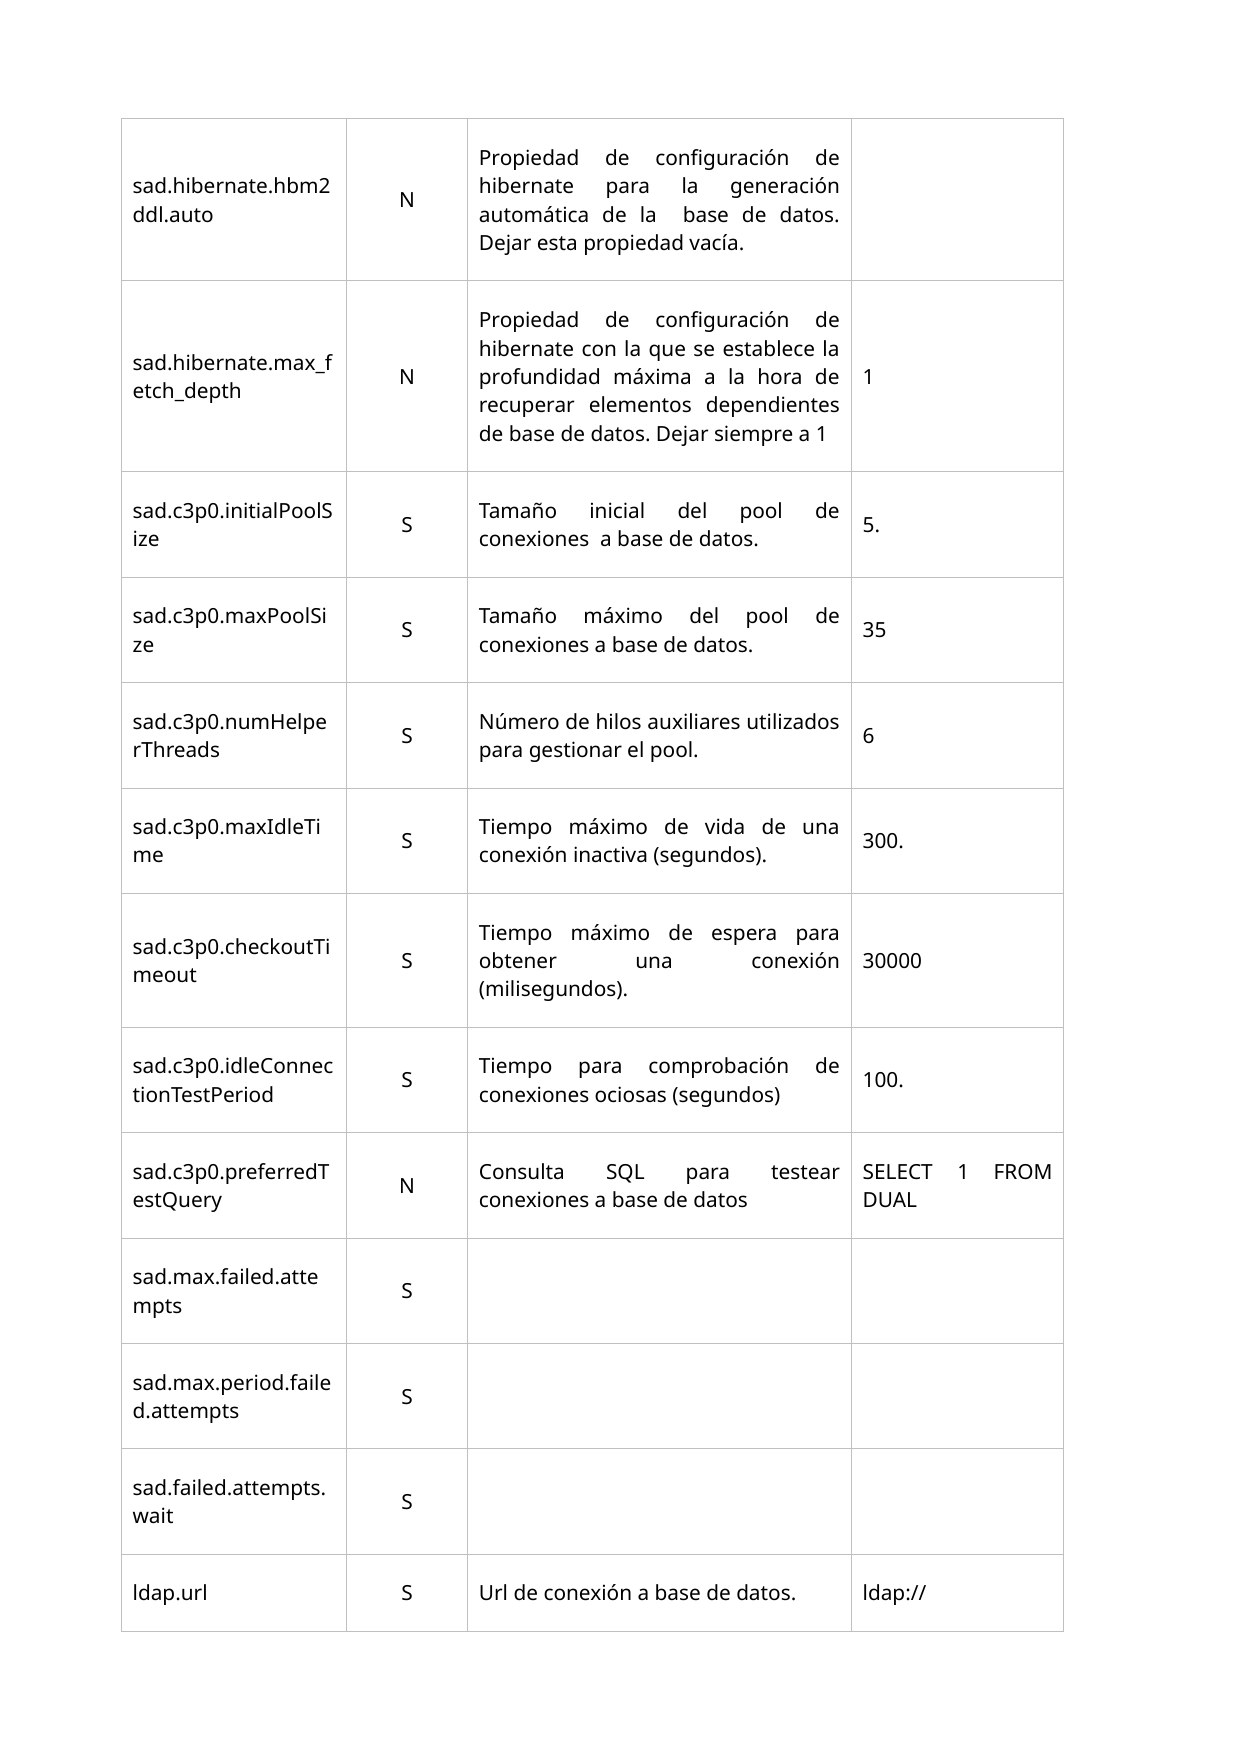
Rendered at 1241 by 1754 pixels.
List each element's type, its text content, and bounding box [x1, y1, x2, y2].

table_cell Tiempo máximo de vida de una conexión inactiva (segundos). [468, 789, 851, 893]
table_cell S [347, 1239, 467, 1343]
table_cell [468, 1239, 851, 1343]
table_cell Tiempo máximo de espera para obtener una conexión (milisegundos). [468, 894, 851, 1027]
table_cell Consulta SQL para testear conexiones a base de datos [468, 1133, 851, 1237]
table_cell 5. [852, 472, 1063, 577]
table_cell ldap:// [852, 1555, 1063, 1631]
table_cell sad.c3p0.idleConnectionTestPeriod [122, 1028, 346, 1132]
table_cell SELECT 1 FROM DUAL [852, 1133, 1063, 1237]
table_cell N [347, 119, 467, 280]
table_cell S [347, 894, 467, 1027]
table_cell S [347, 789, 467, 893]
table_cell Propiedad de configuración de hibernate para la generación automática de la base de datos. Dejar esta propiedad vacía. [468, 119, 851, 280]
table_cell ldap.url [122, 1555, 346, 1631]
table_cell [468, 1344, 851, 1448]
table_cell sad.c3p0.maxIdleTime [122, 789, 346, 893]
table_cell [852, 1239, 1063, 1343]
table_cell sad.failed.attempts.wait [122, 1449, 346, 1554]
table_cell sad.hibernate.hbm2ddl.auto [122, 119, 346, 280]
table_cell sad.hibernate.max_fetch_depth [122, 281, 346, 471]
table_cell [852, 119, 1063, 280]
table_cell S [347, 1555, 467, 1631]
table_cell Número de hilos auxiliares utilizados para gestionar el pool. [468, 683, 851, 787]
table_cell 6 [852, 683, 1063, 787]
table_cell S [347, 1449, 467, 1554]
table_cell S [347, 1344, 467, 1448]
table_cell 100. [852, 1028, 1063, 1132]
table_cell sad.c3p0.initialPoolSize [122, 472, 346, 577]
table_cell sad.max.period.failed.attempts [122, 1344, 346, 1448]
table_cell sad.max.failed.attempts [122, 1239, 346, 1343]
table_cell [852, 1344, 1063, 1448]
table_cell 300. [852, 789, 1063, 893]
table_cell sad.c3p0.numHelperThreads [122, 683, 346, 787]
table_cell sad.c3p0.preferredTestQuery [122, 1133, 346, 1237]
table_cell S [347, 683, 467, 787]
table_cell Propiedad de configuración de hibernate con la que se establece la profundidad máxima a la hora de recuperar elementos dependientes de base de datos. Dejar siempre a 1 [468, 281, 851, 471]
table_cell sad.c3p0.maxPoolSize [122, 578, 346, 682]
table_cell N [347, 1133, 467, 1237]
table_cell 1 [852, 281, 1063, 471]
table_cell Tamaño máximo del pool de conexiones a base de datos. [468, 578, 851, 682]
table_cell 35 [852, 578, 1063, 682]
table_cell Tiempo para comprobación de conexiones ociosas (segundos) [468, 1028, 851, 1132]
table_cell Url de conexión a base de datos. [468, 1555, 851, 1631]
table_cell [852, 1449, 1063, 1554]
table_cell sad.c3p0.checkoutTimeout [122, 894, 346, 1027]
table_cell Tamaño inicial del pool de conexiones a base de datos. [468, 472, 851, 577]
table_cell S [347, 1028, 467, 1132]
table_cell [468, 1449, 851, 1554]
table_cell S [347, 472, 467, 577]
table_cell S [347, 578, 467, 682]
table_cell N [347, 281, 467, 471]
table_cell 30000 [852, 894, 1063, 1027]
